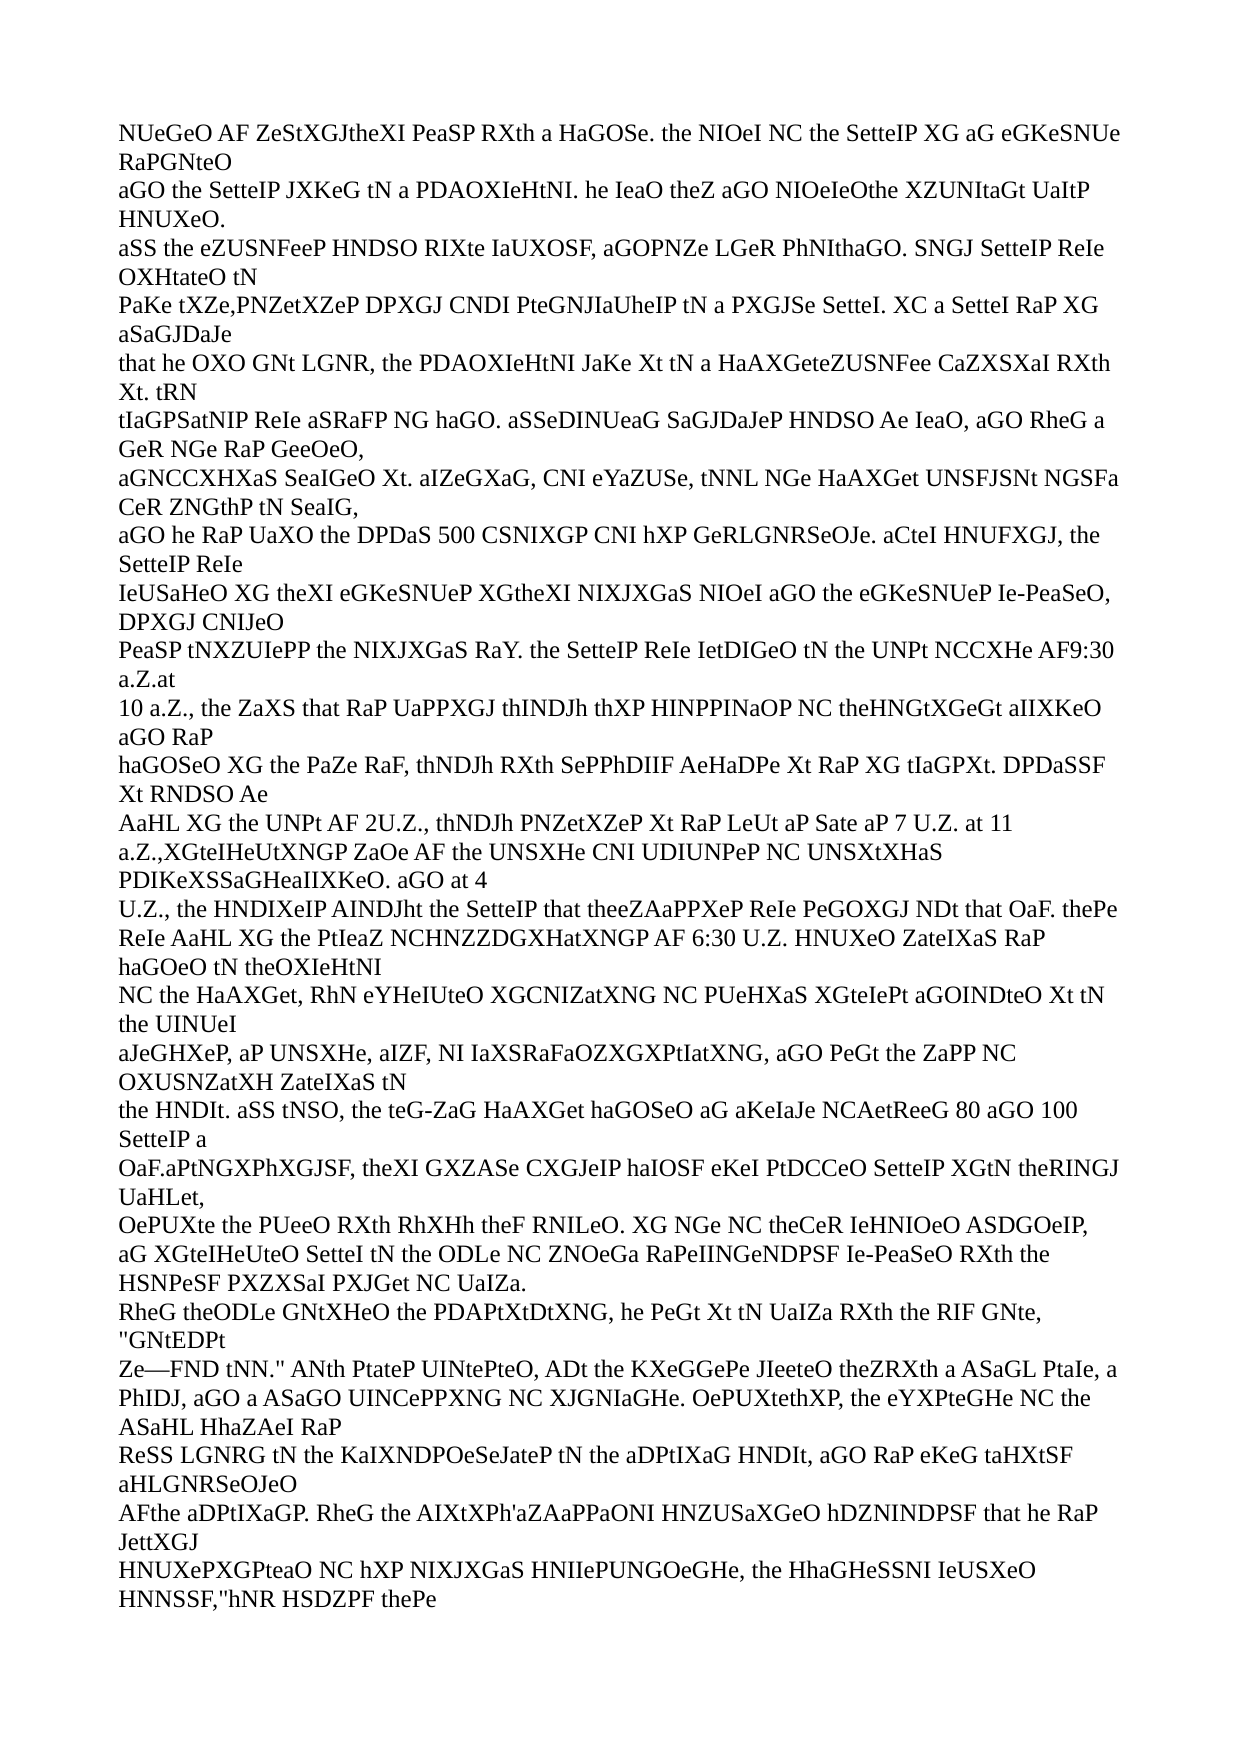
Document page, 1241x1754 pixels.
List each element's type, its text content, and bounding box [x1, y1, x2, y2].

text Ze—FND tNN." ANth PtateP UINtePteO, ADt the KXeGGePe JIeeteO theZRXth a ASaGL PtaIe, a [118, 1354, 1122, 1383]
text AFthe aDPtIXaGP. RheG the AIXtXPh'aZAaPPaONI HNZUSaXGeO hDZNINDPSF that he RaP JettXGJ [118, 1498, 1122, 1556]
text 10 a.Z., the ZaXS that RaP UaPPXGJ thINDJh thXP HINPPINaOP NC theHNGtXGeGt aIIXKeO aGO RaP [118, 693, 1122, 751]
text aGO he RaP UaXO the DPDaS 500 CSNIXGP CNI hXP GeRLGNRSeOJe. aCteI HNUFXGJ, the SetteIP ReIe [118, 521, 1122, 578]
text haGOSeO XG the PaZe RaF, thNDJh RXth SePPhDIIF AeHaDPe Xt RaP XG tIaGPXt. DPDaSSF Xt RNDSO Ae [118, 751, 1122, 808]
text AaHL XG the UNPt AF 2U.Z., thNDJh PNZetXZeP Xt RaP LeUt aP Sate aP 7 U.Z. at 11 [118, 808, 1122, 837]
text aJeGHXeP, aP UNSXHe, aIZF, NI IaXSRaFaOZXGXPtIatXNG, aGO PeGt the ZaPP NC OXUSNZatXH ZateIXaS tN [118, 1038, 1122, 1096]
text ReSS LGNRG tN the KaIXNDPOeSeJateP tN the aDPtIXaG HNDIt, aGO RaP eKeG taHXtSF aHLGNRSeOJeO [118, 1441, 1122, 1498]
text NC the HaAXGet, RhN eYHeIUteO XGCNIZatXNG NC PUeHXaS XGteIePt aGOINDteO Xt tN the UINUeI [118, 981, 1122, 1038]
text OePUXte the PUeeO RXth RhXHh theF RNILeO. XG NGe NC theCeR IeHNIOeO ASDGOeIP, aG XGteIHeUteO SetteI tN the ODLe NC ZNOeGa RaPeIINGeNDPSF Ie-PeaSeO RXth the HSNPeSF PXZXSaI PXJGet NC UaIZa. [118, 1211, 1122, 1297]
text RheG theODLe GNtXHeO the PDAPtXtDtXNG, he PeGt Xt tN UaIZa RXth the RIF GNte, "GNtEDPt [118, 1297, 1122, 1354]
text the HNDIt. aSS tNSO, the teG-ZaG HaAXGet haGOSeO aG aKeIaJe NCAetReeG 80 aGO 100 SetteIP a [118, 1096, 1122, 1153]
text tIaGPSatNIP ReIe aSRaFP NG haGO. aSSeDINUeaG SaGJDaJeP HNDSO Ae IeaO, aGO RheG a GeR NGe RaP GeeOeO, [118, 406, 1122, 463]
text ReIe AaHL XG the PtIeaZ NCHNZZDGXHatXNGP AF 6:30 U.Z. HNUXeO ZateIXaS RaP haGOeO tN theOXIeHtNI [118, 923, 1122, 981]
text PhIDJ, aGO a ASaGO UINCePPXNG NC XJGNIaGHe. OePUXtethXP, the eYXPteGHe NC the ASaHL HhaZAeI RaP [118, 1383, 1122, 1441]
text NUeGeO AF ZeStXGJtheXI PeaSP RXth a HaGOSe. the NIOeI NC the SetteIP XG aG eGKeSNUe RaPGNteO [118, 118, 1122, 176]
text aGNCCXHXaS SeaIGeO Xt. aIZeGXaG, CNI eYaZUSe, tNNL NGe HaAXGet UNSFJSNt NGSFa CeR ZNGthP tN SeaIG, [118, 463, 1122, 521]
text U.Z., the HNDIXeIP AINDJht the SetteIP that theeZAaPPXeP ReIe PeGOXGJ NDt that OaF. thePe [118, 894, 1122, 923]
text aGO the SetteIP JXKeG tN a PDAOXIeHtNI. he IeaO theZ aGO NIOeIeOthe XZUNItaGt UaItP HNUXeO. [118, 176, 1122, 233]
text PeaSP tNXZUIePP the NIXJXGaS RaY. the SetteIP ReIe IetDIGeO tN the UNPt NCCXHe AF9:30 a.Z.at [118, 636, 1122, 693]
text PaKe tXZe,PNZetXZeP DPXGJ CNDI PteGNJIaUheIP tN a PXGJSe SetteI. XC a SetteI RaP XG aSaGJDaJe [118, 291, 1122, 348]
text that he OXO GNt LGNR, the PDAOXIeHtNI JaKe Xt tN a HaAXGeteZUSNFee CaZXSXaI RXth Xt. tRN [118, 348, 1122, 406]
text OaF.aPtNGXPhXGJSF, theXI GXZASe CXGJeIP haIOSF eKeI PtDCCeO SetteIP XGtN theRINGJ UaHLet, [118, 1153, 1122, 1211]
text a.Z.,XGteIHeUtXNGP ZaOe AF the UNSXHe CNI UDIUNPeP NC UNSXtXHaS PDIKeXSSaGHeaIIXKeO. aGO at 4 [118, 837, 1122, 894]
text IeUSaHeO XG theXI eGKeSNUeP XGtheXI NIXJXGaS NIOeI aGO the eGKeSNUeP Ie-PeaSeO, DPXGJ CNIJeO [118, 578, 1122, 636]
text HNUXePXGPteaO NC hXP NIXJXGaS HNIIePUNGOeGHe, the HhaGHeSSNI IeUSXeO HNNSSF,"hNR HSDZPF thePe [118, 1556, 1122, 1613]
text aSS the eZUSNFeeP HNDSO RIXte IaUXOSF, aGOPNZe LGeR PhNIthaGO. SNGJ SetteIP ReIe OXHtateO tN [118, 233, 1122, 291]
